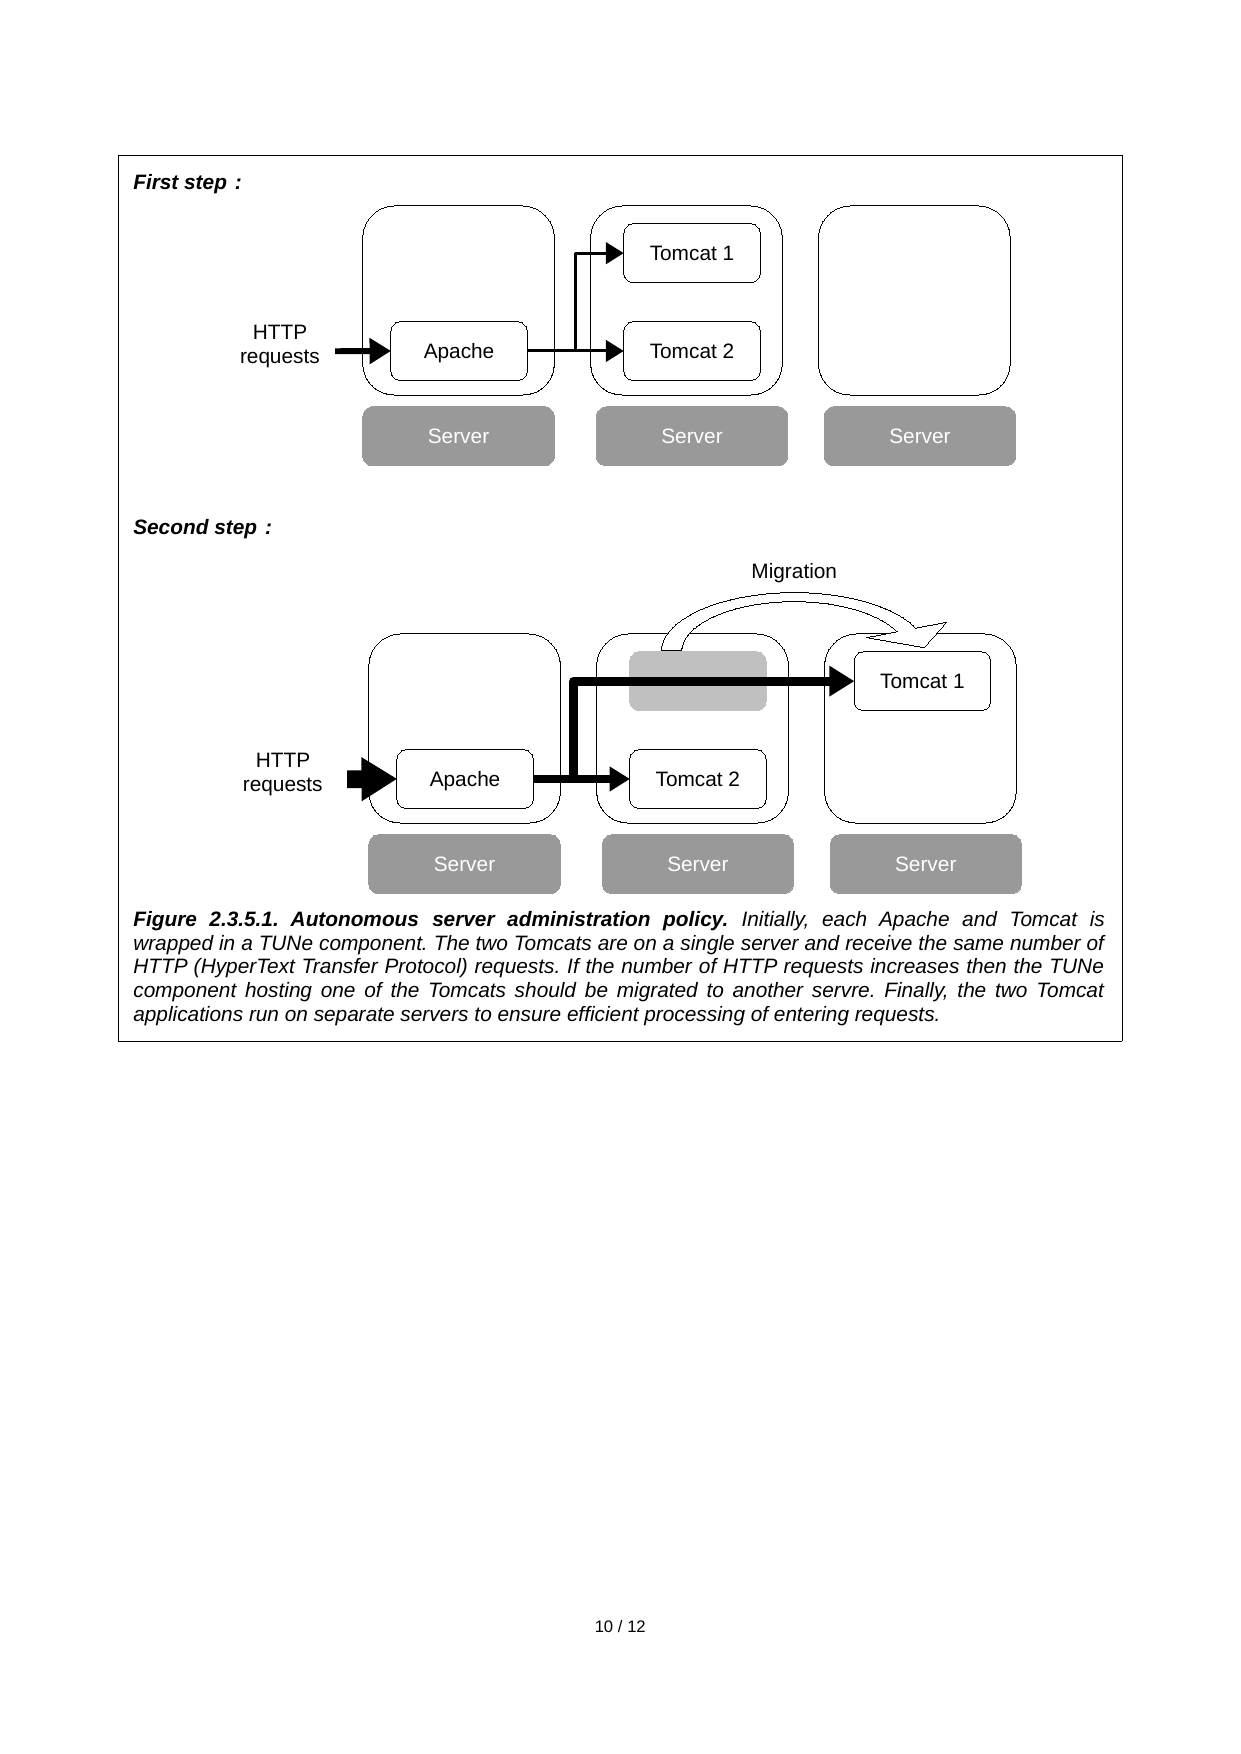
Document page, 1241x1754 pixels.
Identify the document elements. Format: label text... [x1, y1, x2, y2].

text Second step : [119, 500, 1122, 539]
text Figure 2.3.5.1. Autonomous server administration policy. Initially, each Apache and Tomcat is wrapped in a TUNe component. The two Tomcats are on a single server and receive the same number of HTTP (HyperText Transfer Protocol) requests. If the number of HTTP requests increases then the TUNe component hosting one of the Tomcats should be migrated to another servre. Finally, the two Tomcat applications run on separate servers to ensure efficient processing of entering requests. [119, 891, 1122, 1041]
text First step : [119, 156, 1122, 193]
